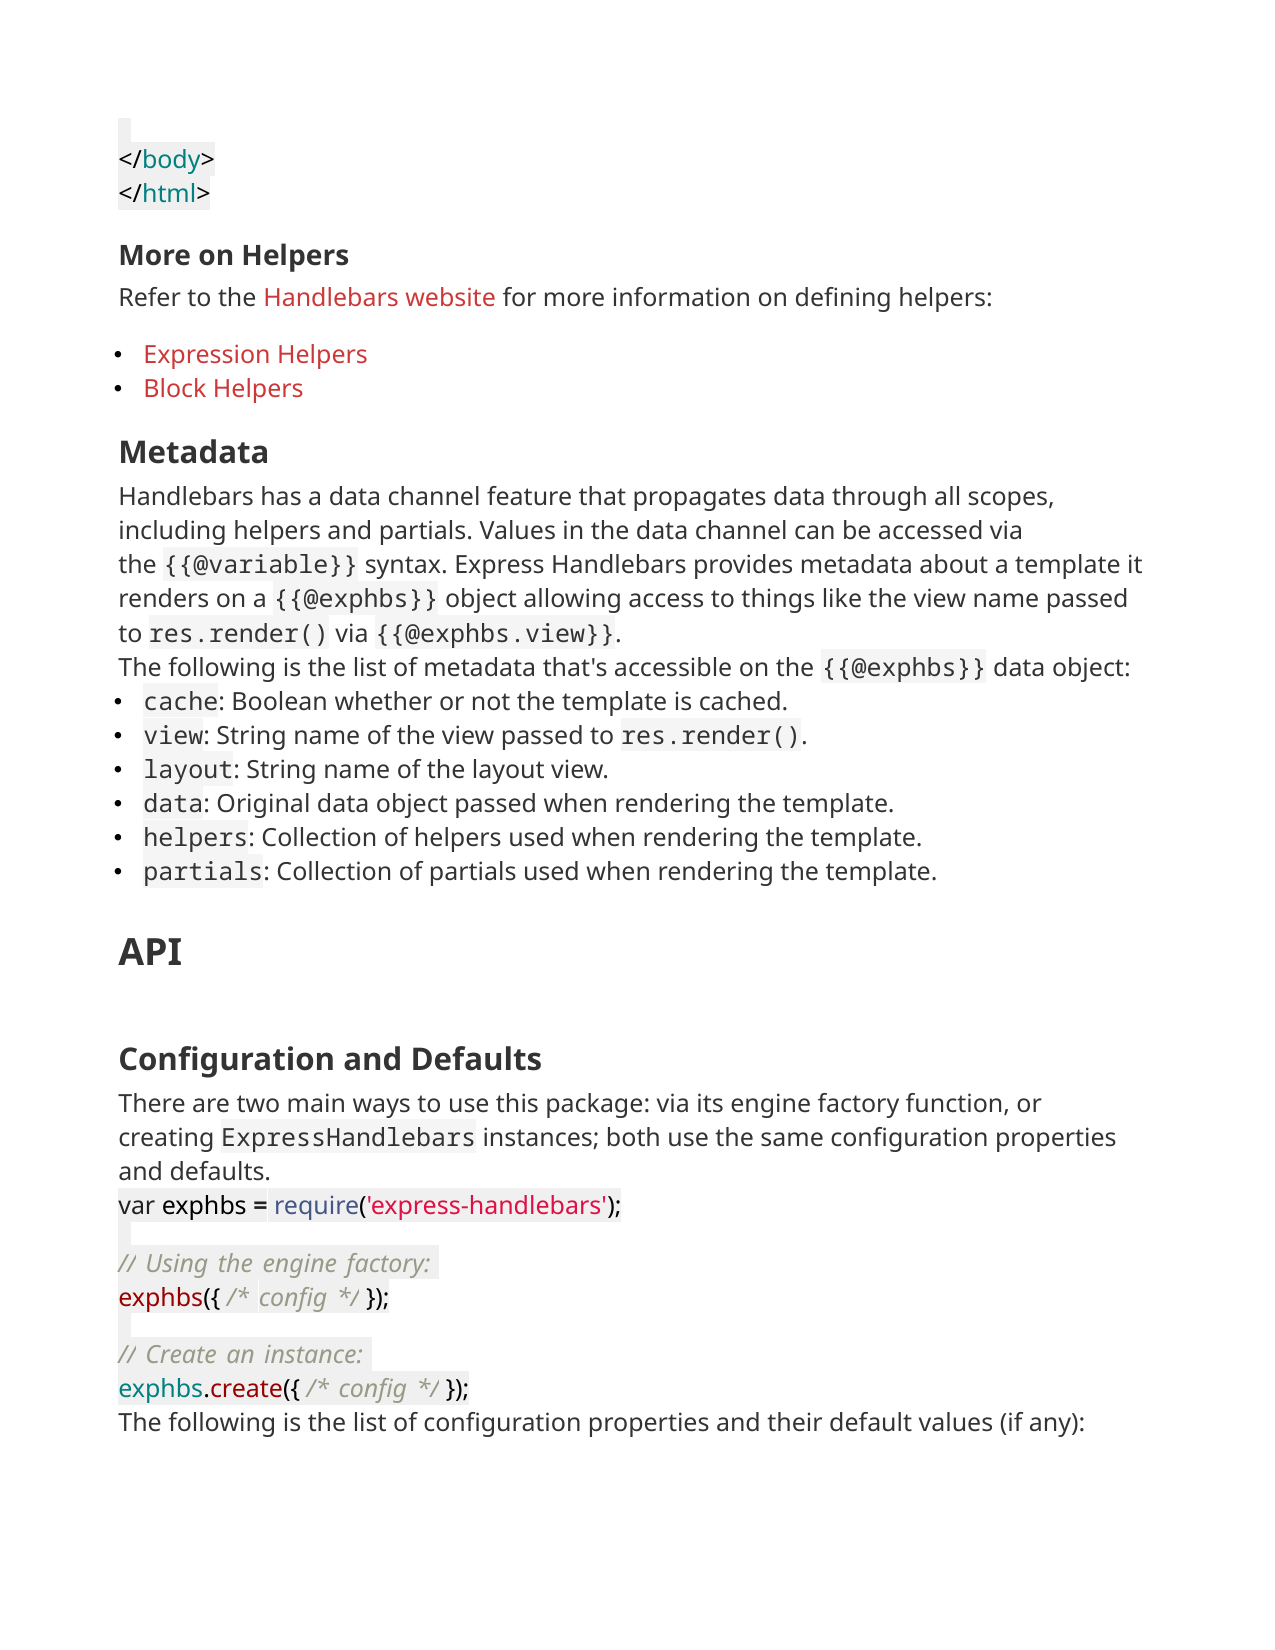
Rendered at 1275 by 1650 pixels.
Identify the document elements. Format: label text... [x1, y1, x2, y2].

text There are two main ways to use this package: via its engine factory function, or creating ExpressHandlebars instances; both use the same configuration properties and defaults. [118, 1085, 1157, 1187]
text Handlebars has a data channel feature that propagates data through all scopes, including helpers and partials. Values in the data channel can be accessed via the {{@variable}} syntax. Express Handlebars provides metadata about a template it renders on a {{@exphbs}} object allowing access to things like the view name passed to res.render() via {{@exphbs.view}}. [118, 479, 1157, 649]
text // Using the engine factory: [118, 1245, 1157, 1279]
list view: String name of the view passed to res.render(). [118, 717, 1157, 751]
list data: Original data object passed when rendering the template. [118, 786, 1157, 819]
list helpers: Collection of helpers used when rendering the template. [118, 819, 1157, 854]
text Refer to the Handlebars website for more information on defining helpers: [118, 279, 1157, 313]
list cache: Boolean whether or not the template is cached. [118, 683, 1157, 717]
text The following is the list of configuration properties and their default values (if any): [118, 1405, 1157, 1439]
text exphbs({ /* config */ }); [118, 1279, 1157, 1313]
list layout: String name of the layout view. [118, 751, 1157, 786]
list Block Helpers [118, 371, 1157, 405]
text The following is the list of metadata that's accessible on the {{@exphbs}} data object: [118, 649, 1157, 683]
subtitle Metadata [118, 430, 1157, 473]
subtitle API [118, 925, 1157, 976]
subtitle More on Helpers [118, 235, 1157, 273]
text </html> [118, 176, 1157, 210]
subtitle Configuration and Defaults [118, 1036, 1157, 1079]
list Expression Helpers [118, 337, 1157, 371]
text // Create an instance: [118, 1337, 1157, 1371]
list partials: Collection of partials used when rendering the template. [118, 854, 1157, 888]
text exphbs.create({ /* config */ }); [118, 1371, 1157, 1405]
text </body> [118, 142, 1157, 176]
text var exphbs = require('express-handlebars'); [118, 1187, 1157, 1222]
